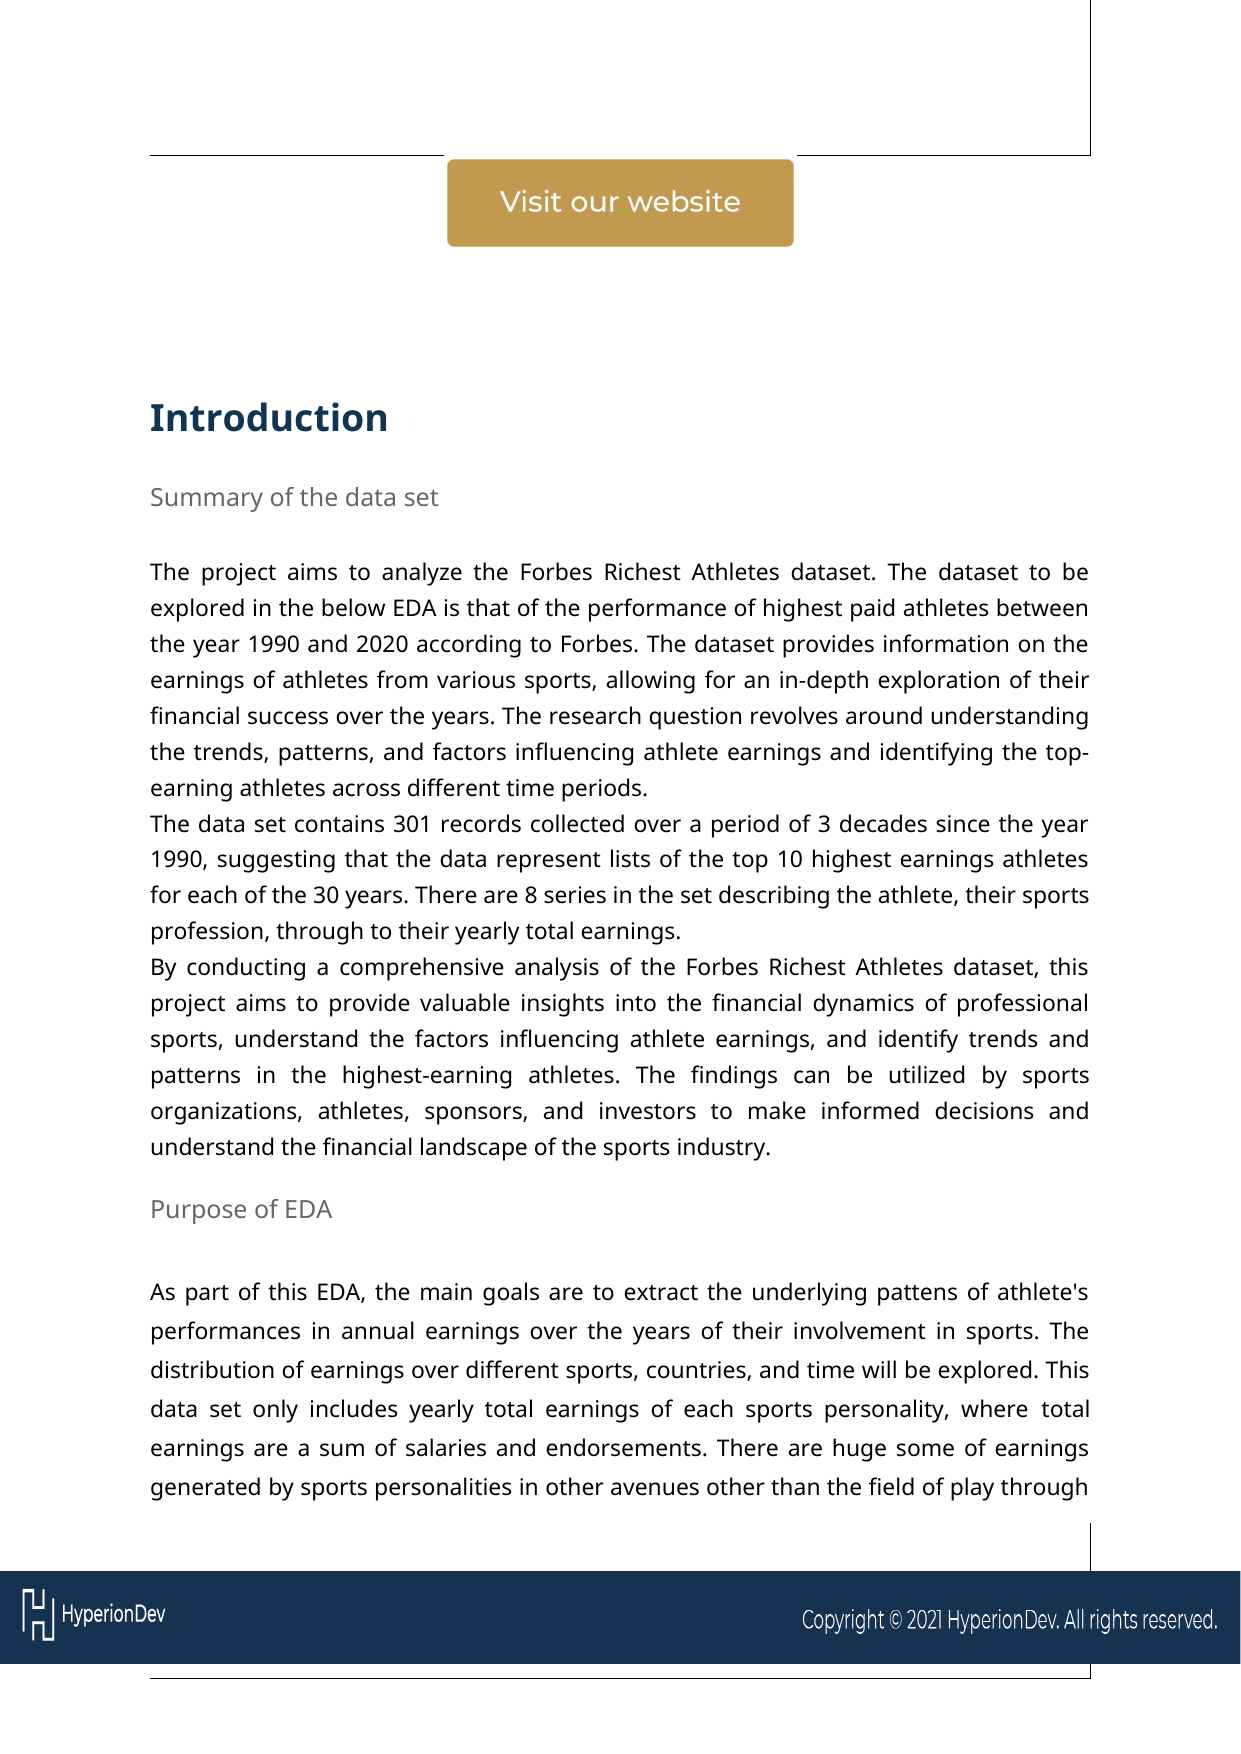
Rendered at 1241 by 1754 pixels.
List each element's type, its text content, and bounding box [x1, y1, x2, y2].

text The project aims to analyze the Forbes Richest Athletes dataset. The dataset to be explored in the below EDA is that of the performance of highest paid athletes between the year 1990 and 2020 according to Forbes. The dataset provides information on the earnings of athletes from various sports, allowing for an in-depth exploration of their financial success over the years. The research question revolves around understanding the trends, patterns, and factors influencing athlete earnings and identifying the top-earning athletes across different time periods. [150, 556, 1091, 803]
text Purpose of EDA [150, 1192, 1091, 1226]
text By conducting a comprehensive analysis of the Forbes Richest Athletes dataset, this project aims to provide valuable insights into the financial dynamics of professional sports, understand the factors influencing athlete earnings, and identify trends and patterns in the highest-earning athletes. The findings can be utilized by sports organizations, athletes, sponsors, and investors to make informed decisions and understand the financial landscape of the sports industry. [150, 951, 1091, 1162]
text Summary of the data set [150, 480, 1091, 514]
text The data set contains 301 records collected over a period of 3 decades since the year 1990, suggesting that the data represent lists of the top 10 highest earnings athletes for each of the 30 years. There are 8 series in the set describing the athlete, their sports profession, through to their yearly total earnings. [150, 807, 1091, 947]
text Introduction [150, 391, 1091, 442]
text As part of this EDA, the main goals are to extract the underlying pattens of athlete's performances in annual earnings over the years of their involvement in sports. The distribution of earnings over different sports, countries, and time will be explored. This data set only includes yearly total earnings of each sports personality, where total earnings are a sum of salaries and endorsements. There are huge some of earnings generated by sports personalities in other avenues other than the field of play through [150, 1276, 1091, 1503]
